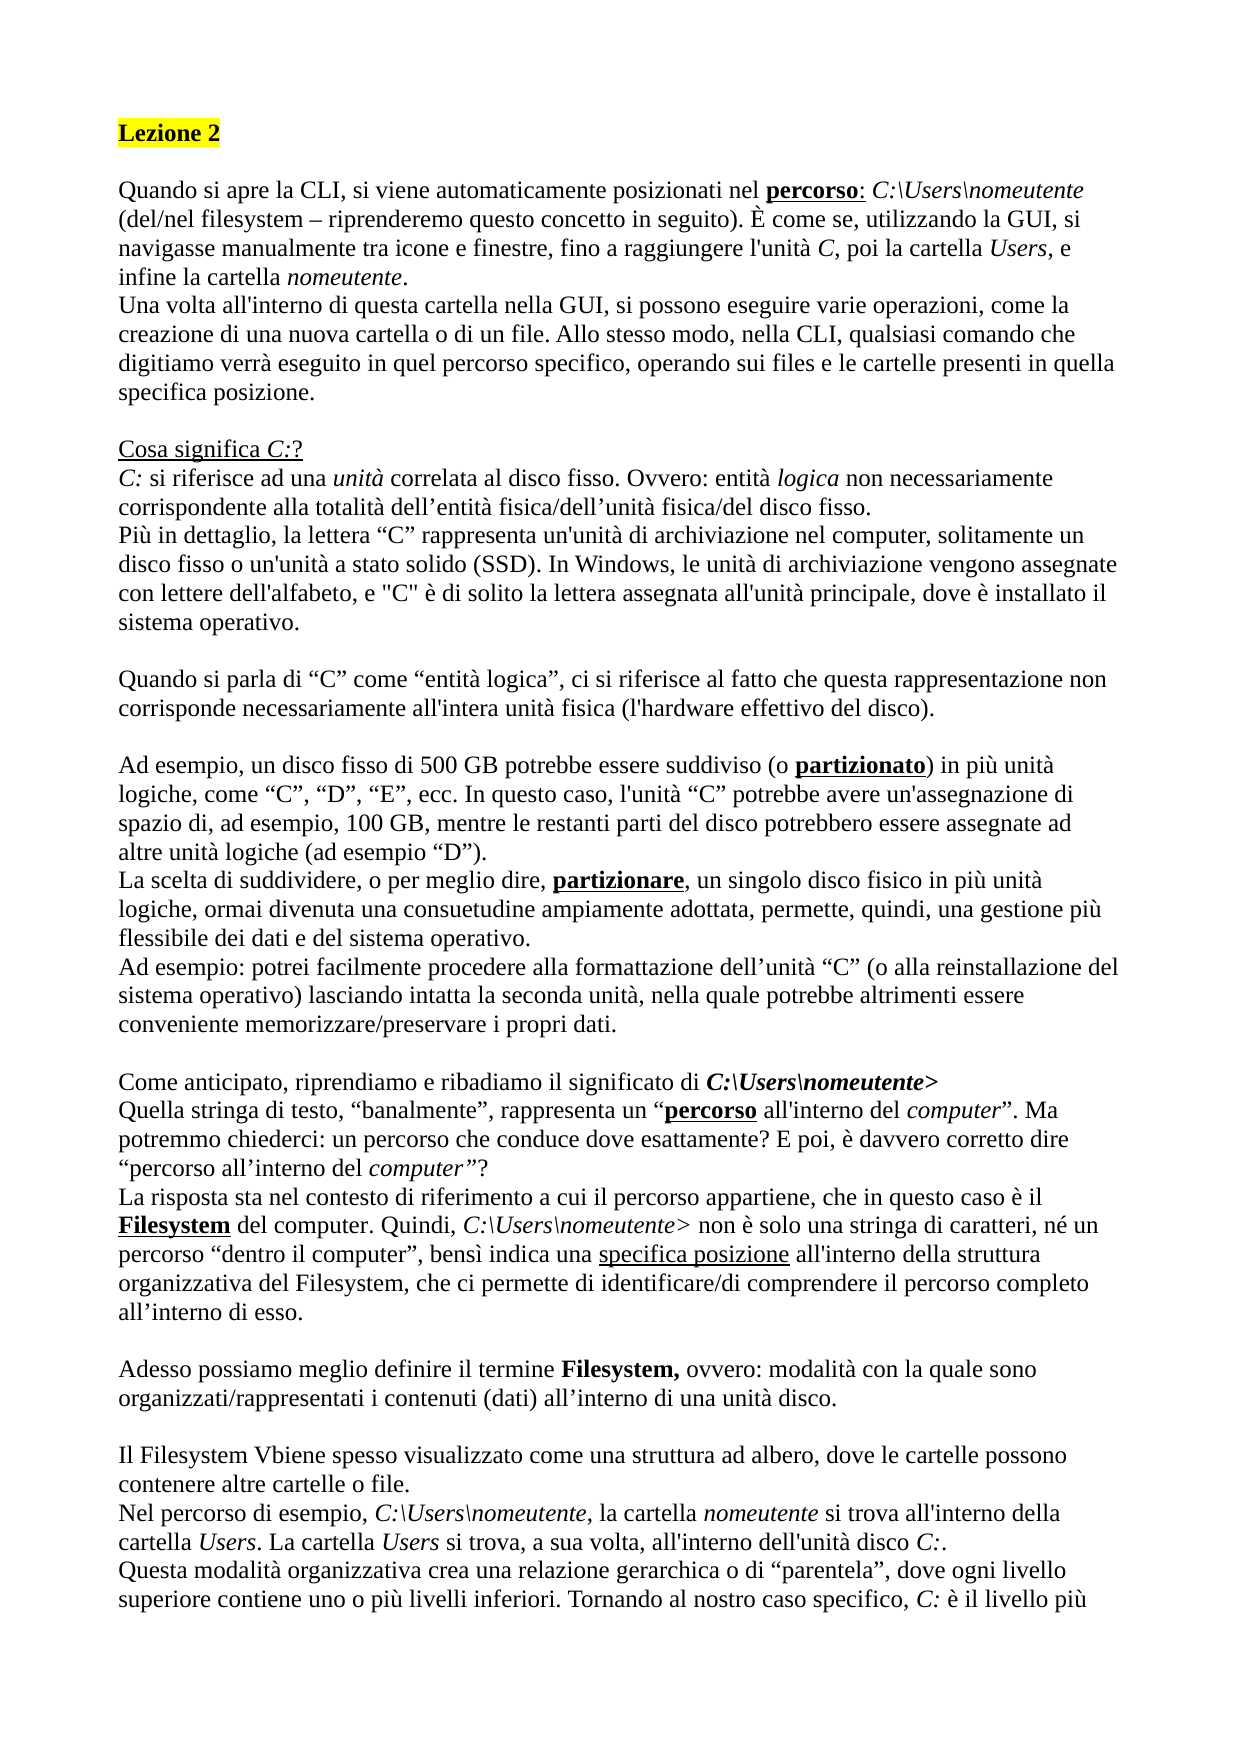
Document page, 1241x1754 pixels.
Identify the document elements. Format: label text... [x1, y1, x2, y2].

text Questa modalità organizzativa crea una relazione gerarchica o di “parentela”, dove ogni livello superiore contiene uno o più livelli inferiori. Tornando al nostro caso specifico, C: è il livello più [118, 1556, 1122, 1613]
text Ad esempio: potrei facilmente procedere alla formattazione dell’unità “C” (o alla reinstallazione del sistema operativo) lasciando intatta la seconda unità, nella quale potrebbe altrimenti essere conveniente memorizzare/preservare i propri dati. [118, 952, 1122, 1038]
text La scelta di suddividere, o per meglio dire, partizionare, un singolo disco fisico in più unità logiche, ormai divenuta una consuetudine ampiamente adottata, permette, quindi, una gestione più flessibile dei dati e del sistema operativo. [118, 866, 1122, 952]
text C: si riferisce ad una unità correlata al disco fisso. Ovvero: entità logica non necessariamente corrispondente alla totalità dell’entità fisica/dell’unità fisica/del disco fisso. [118, 463, 1122, 521]
text Adesso possiamo meglio definire il termine Filesystem, ovvero: modalità con la quale sono organizzati/rappresentati i contenuti (dati) all’interno di una unità disco. [118, 1354, 1122, 1412]
text Quella stringa di testo, “banalmente”, rappresenta un “percorso all'interno del computer”. Ma potremmo chiederci: un percorso che conduce dove esattamente? E poi, è davvero corretto dire “percorso all’interno del computer”? [118, 1096, 1122, 1182]
text Più in dettaglio, la lettera “C” rappresenta un'unità di archiviazione nel computer, solitamente un disco fisso o un'unità a stato solido (SSD). In Windows, le unità di archiviazione vengono assegnate con lettere dell'alfabeto, e "C" è di solito la lettera assegnata all'unità principale, dove è installato il sistema operativo. [118, 521, 1122, 636]
text Ad esempio, un disco fisso di 500 GB potrebbe essere suddiviso (o partizionato) in più unità logiche, come “C”, “D”, “E”, ecc. In questo caso, l'unità “C” potrebbe avere un'assegnazione di spazio di, ad esempio, 100 GB, mentre le restanti parti del disco potrebbero essere assegnate ad altre unità logiche (ad esempio “D”). [118, 751, 1122, 866]
text La risposta sta nel contesto di riferimento a cui il percorso appartiene, che in questo caso è il Filesystem del computer. Quindi, C:\Users\nomeutente> non è solo una stringa di caratteri, né un percorso “dentro il computer”, bensì indica una specifica posizione all'interno della struttura organizzativa del Filesystem, che ci permette di identificare/di comprendere il percorso completo all’interno di esso. [118, 1182, 1122, 1326]
text Una volta all'interno di questa cartella nella GUI, si possono eseguire varie operazioni, come la creazione di una nuova cartella o di un file. Allo stesso modo, nella CLI, qualsiasi comando che digitiamo verrà eseguito in quel percorso specifico, operando sui files e le cartelle presenti in quella specifica posizione. [118, 291, 1122, 406]
text Il Filesystem Vbiene spesso visualizzato come una struttura ad albero, dove le cartelle possono contenere altre cartelle o file. [118, 1441, 1122, 1498]
text Cosa significa C:? [118, 434, 1122, 463]
text Quando si parla di “C” come “entità logica”, ci si riferisce al fatto che questa rappresentazione non corrisponde necessariamente all'intera unità fisica (l'hardware effettivo del disco). [118, 664, 1122, 722]
text Nel percorso di esempio, C:\Users\nomeutente, la cartella nomeutente si trova all'interno della cartella Users. La cartella Users si trova, a sua volta, all'interno dell'unità disco C:. [118, 1498, 1122, 1556]
text Come anticipato, riprendiamo e ribadiamo il significato di C:\Users\nomeutente> [118, 1067, 1122, 1096]
text Quando si apre la CLI, si viene automaticamente posizionati nel percorso: C:\Users\nomeutente (del/nel filesystem – riprenderemo questo concetto in seguito). È come se, utilizzando la GUI, si navigasse manualmente tra icone e finestre, fino a raggiungere l'unità C, poi la cartella Users, e infine la cartella nomeutente. [118, 176, 1122, 291]
text Lezione 2 [118, 118, 1122, 147]
